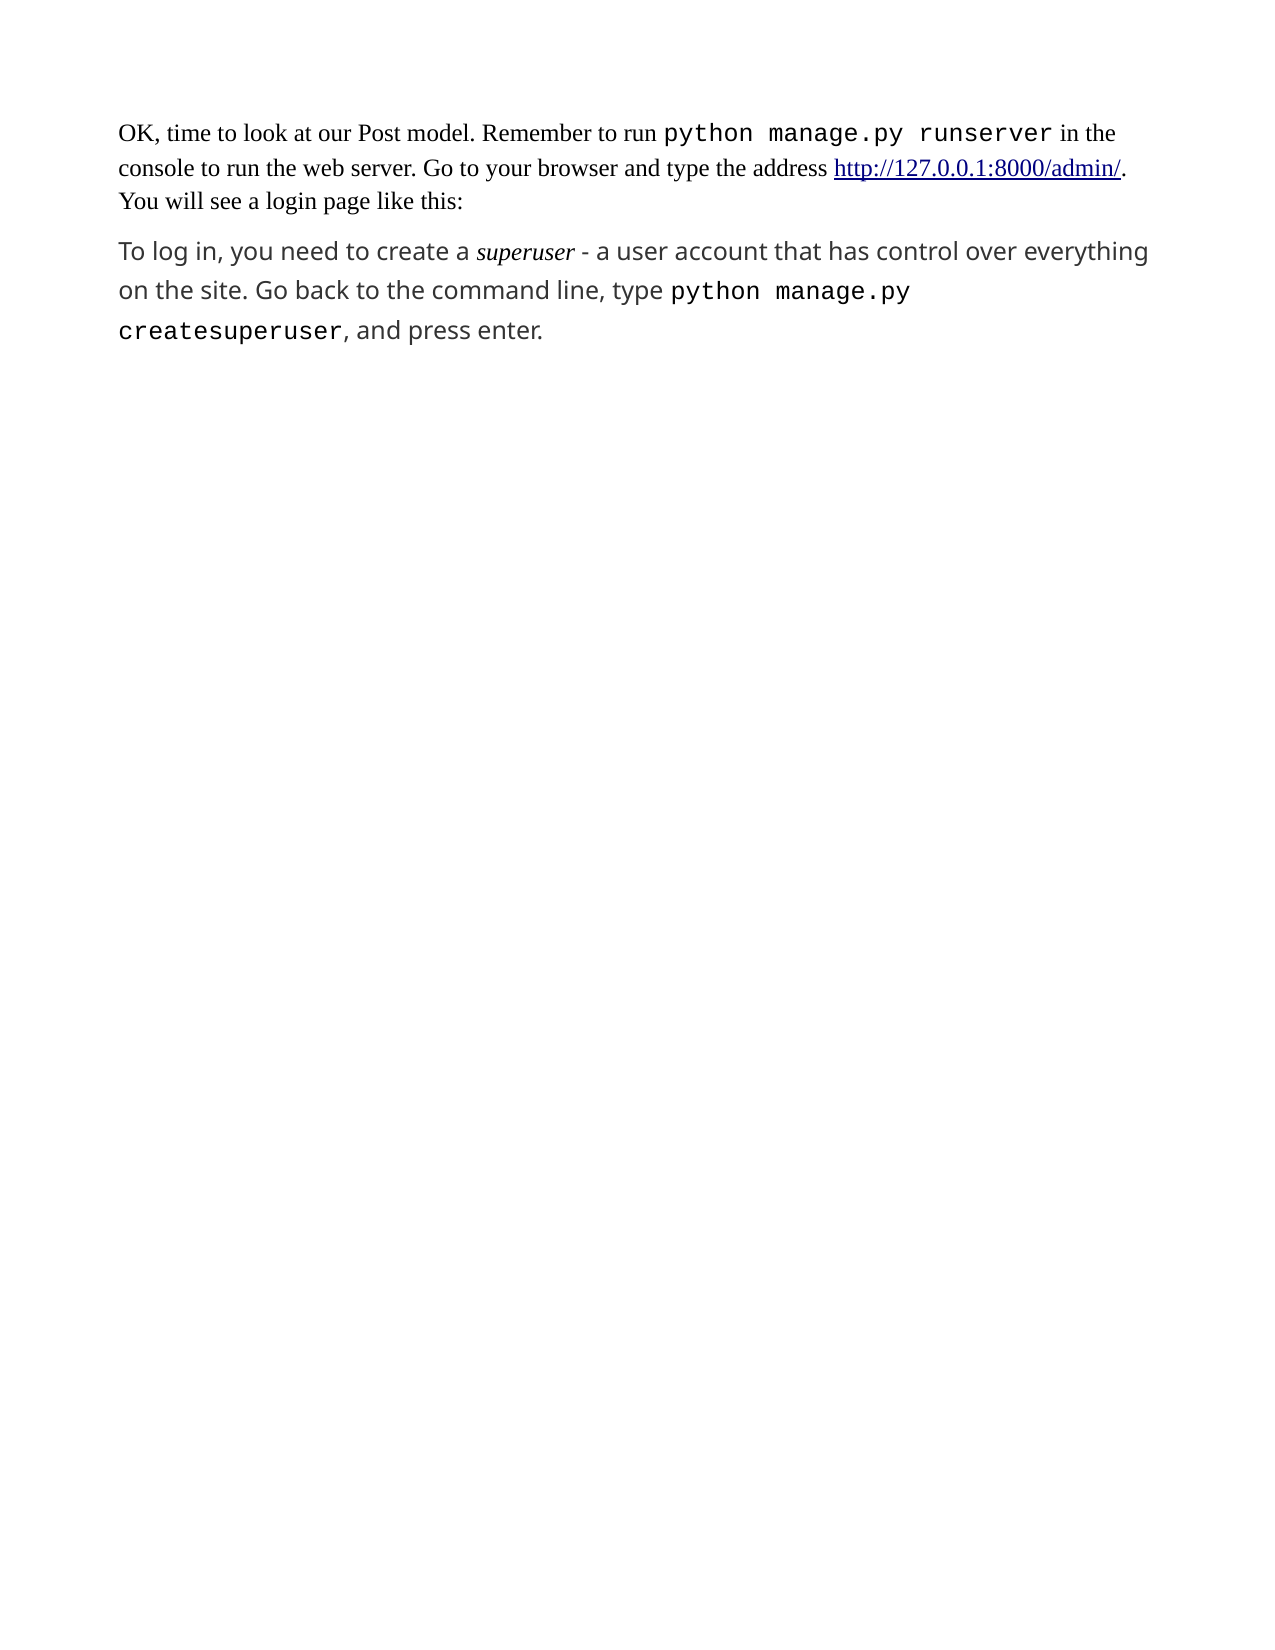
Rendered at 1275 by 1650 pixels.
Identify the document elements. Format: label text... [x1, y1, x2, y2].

text To log in, you need to create a superuser - a user account that has control over everything on the site. Go back to the command line, type python manage.py createsuperuser, and press enter. [118, 234, 1157, 347]
text OK, time to look at our Post model. Remember to run python manage.py runserver in the console to run the web server. Go to your browser and type the address http://127.0.0.1:8000/admin/. You will see a login page like this: [118, 118, 1157, 215]
